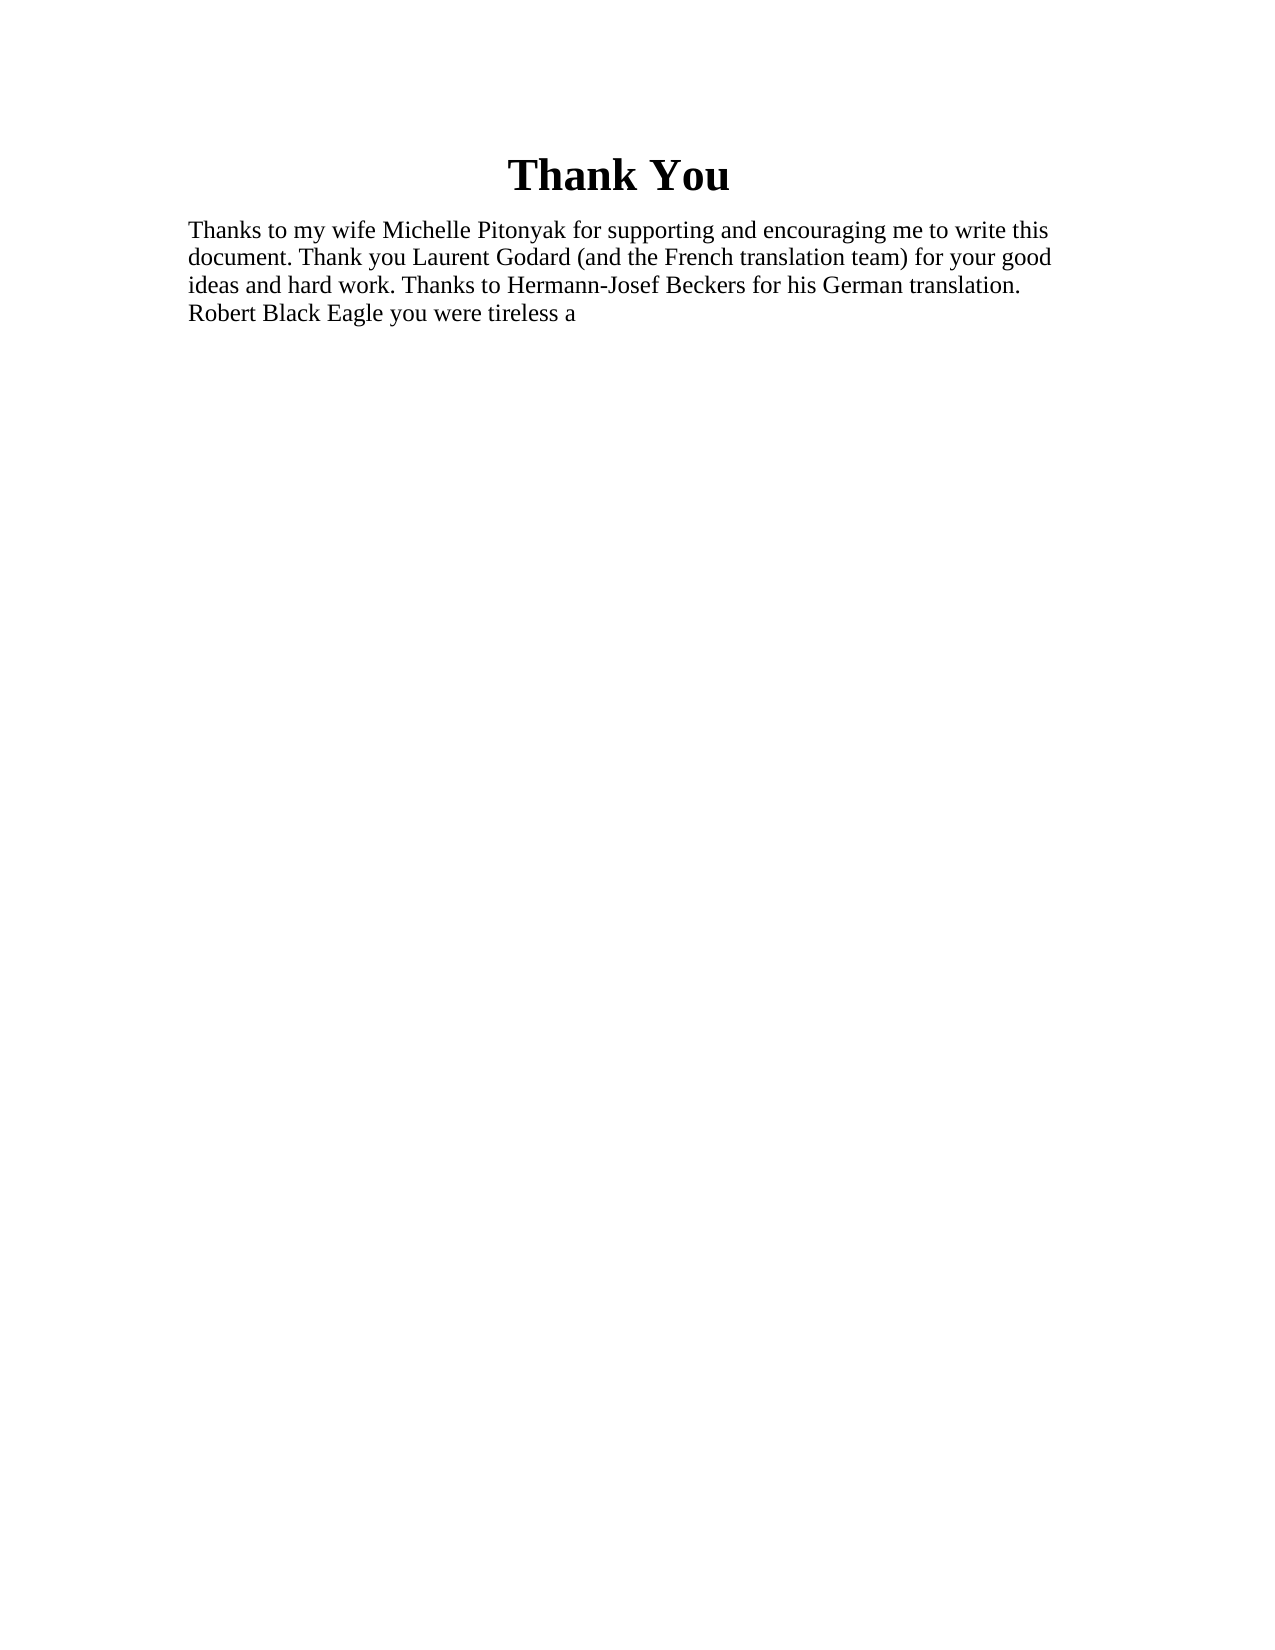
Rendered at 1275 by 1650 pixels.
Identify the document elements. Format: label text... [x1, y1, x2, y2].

text Thanks to my wife Michelle Pitonyak for supporting and encouraging me to write this document. Thank you Laurent Godard (and the French translation team) for your good ideas and hard work. Thanks to Hermann-Josef Beckers for his German translation. Robert Black Eagle you were tireless a [188, 216, 1087, 327]
subtitle Thank You [150, 150, 1087, 201]
